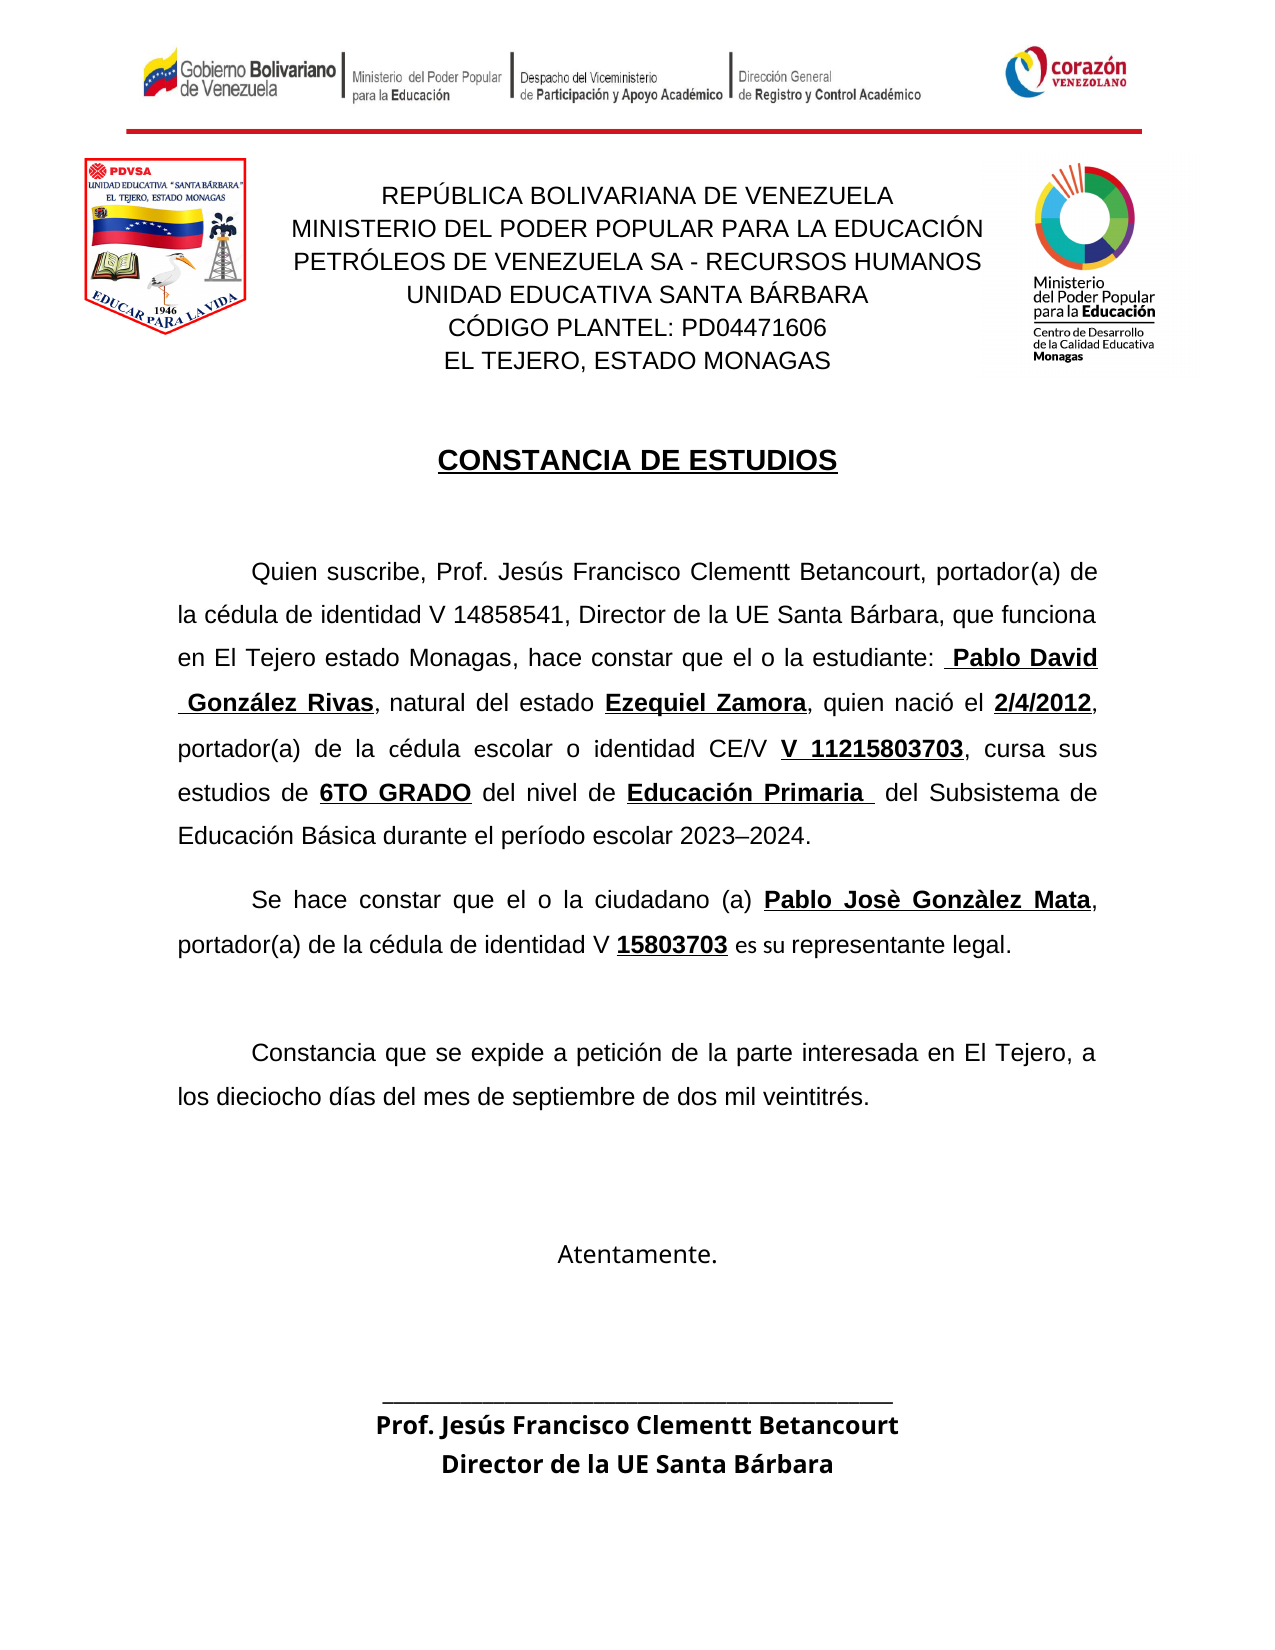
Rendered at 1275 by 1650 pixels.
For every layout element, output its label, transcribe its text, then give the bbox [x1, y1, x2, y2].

subtitle CONSTANCIA DE ESTUDIOS [177, 443, 1098, 476]
text Constancia que se expide a petición de la parte interesada en El Tejero, a los dieciocho días del mes de septiembre de dos mil veintitrés. [177, 1038, 1098, 1110]
text CÓDIGO PLANTEL: PD04471606 [177, 313, 978, 341]
text EL TEJERO, ESTADO MONAGAS [177, 346, 978, 374]
picture [978, 153, 1200, 377]
text Director de la UE Santa Bárbara [177, 1447, 1098, 1481]
picture [126, 11, 1142, 134]
text Quien suscribe, Prof. Jesús Francisco Clementt Betancourt, portador(a) de la cédula de identidad V 14858541, Director de la UE Santa Bárbara, que funciona en El Tejero estado Monagas, hace constar que el o la estudiante: Pablo David González Rivas, natural del estado Ezequiel Zamora, quien nació el 2/4/2012, portador(a) de la cédula escolar o identidad CE/V V 11215803703, cursa sus estudios de 6TO GRADO del nivel de Educación Primaria del Subsistema de Educación Básica durante el período escolar 2023–2024. [177, 557, 1098, 849]
text Prof. Jesús Francisco Clementt Betancourt [177, 1407, 1098, 1441]
text ______________________________________________ [177, 1373, 1098, 1407]
text UNIDAD EDUCATIVA SANTA BÁRBARA [252, 280, 978, 308]
picture [79, 158, 252, 335]
subtitle PETRÓLEOS DE VENEZUELA SA - RECURSOS HUMANOS [252, 247, 978, 275]
text Atentamente. [177, 1237, 1098, 1271]
text Se hace constar que el o la ciudadano (a) Pablo Josè Gonzàlez Mata, portador(a) de la cédula de identidad V 15803703 es su representante legal. [177, 885, 1098, 959]
subtitle REPÚBLICA BOLIVARIANA DE VENEZUELA [252, 181, 978, 209]
subtitle MINISTERIO DEL PODER POPULAR PARA LA EDUCACIÓN [252, 214, 978, 242]
